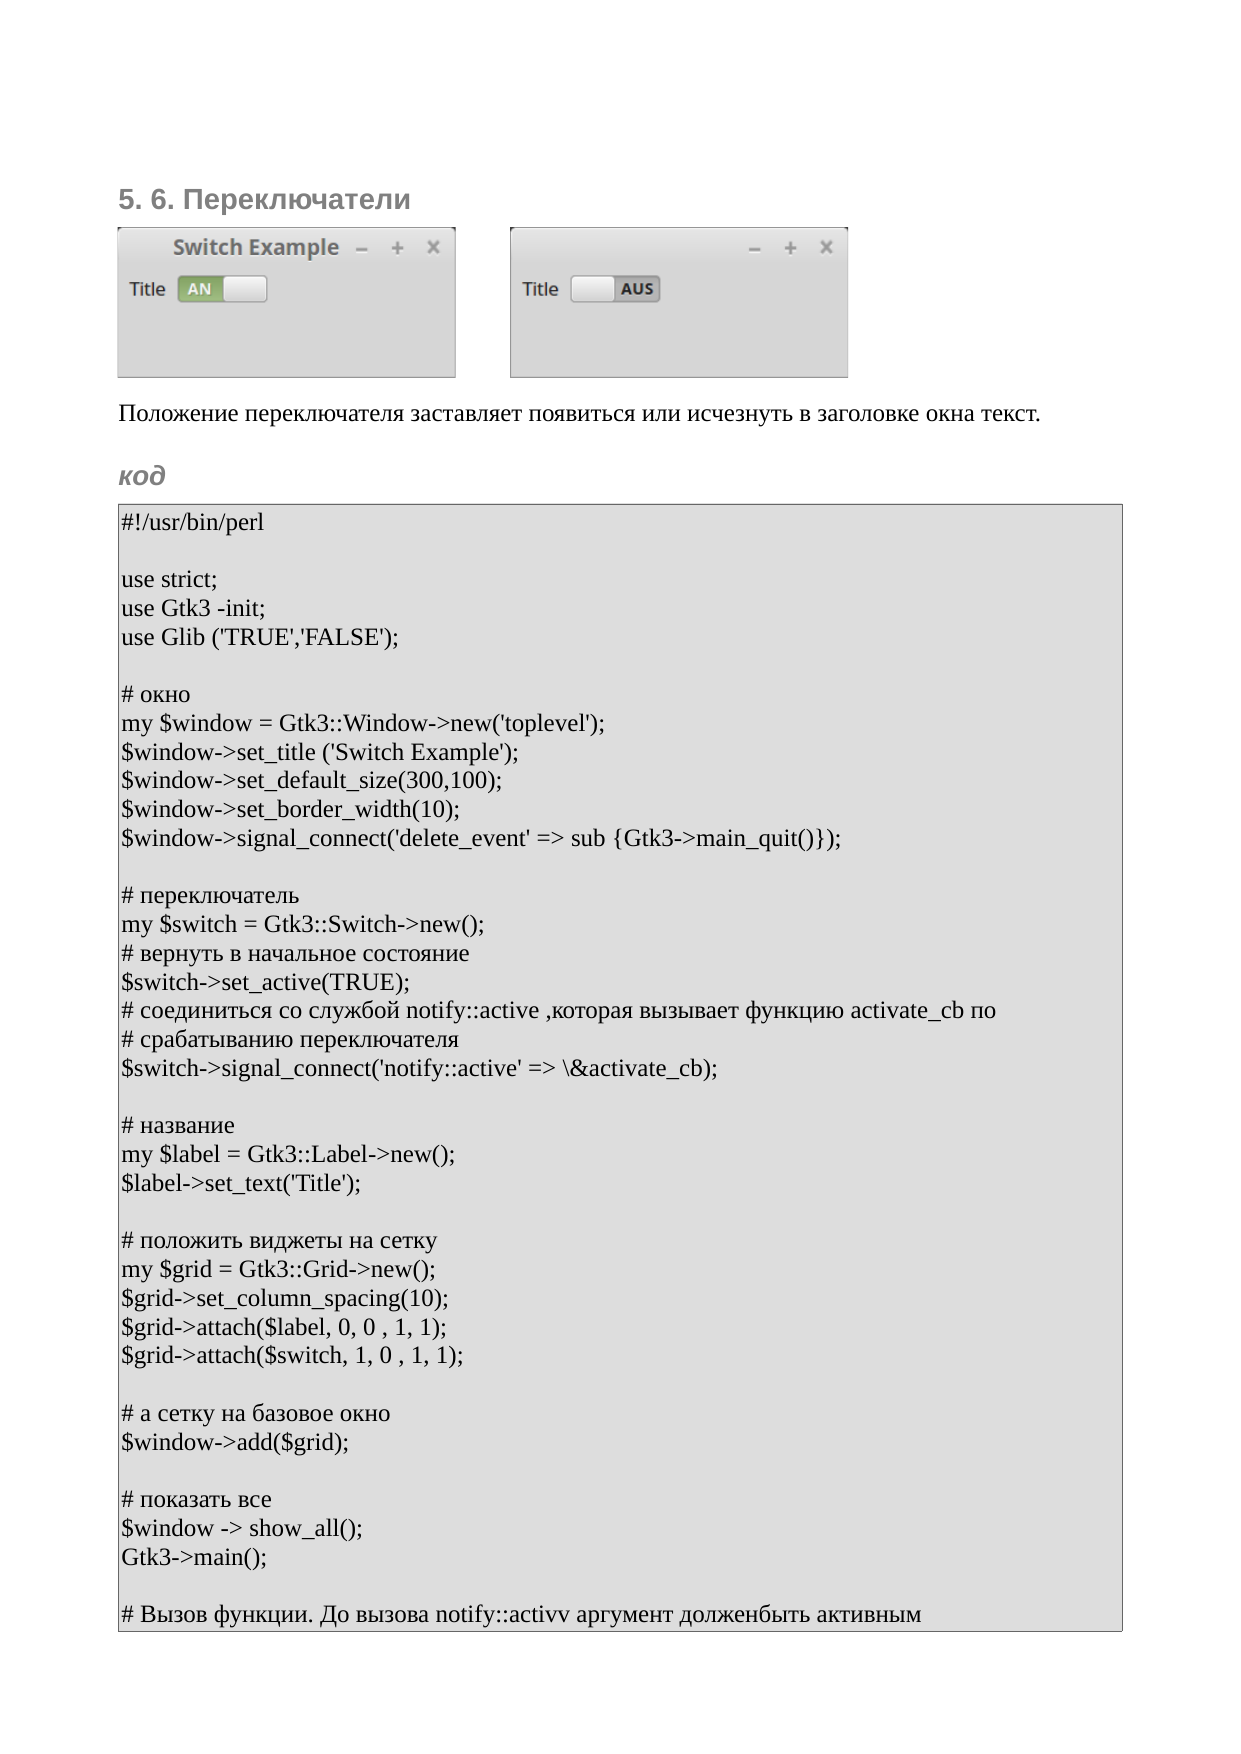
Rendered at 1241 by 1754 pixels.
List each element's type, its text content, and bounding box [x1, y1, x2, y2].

text # а сетку на базовое окно [119, 1395, 1122, 1423]
text # положить виджеты на сетку [119, 1222, 1122, 1251]
text use Gtk3 -init; [119, 590, 1122, 618]
text # окно [119, 676, 1122, 705]
text # Вызов функции. До вызова notify::activv аргумент долженбыть активным [119, 1596, 1122, 1631]
text $window->set_title ('Switch Example'); [119, 733, 1122, 762]
text $grid->attach($label, 0, 0 , 1, 1); [119, 1308, 1122, 1337]
text # вернуть в начальное состояние [119, 935, 1122, 963]
text my $switch = Gtk3::Switch->new(); [119, 906, 1122, 935]
text # название [119, 1107, 1122, 1136]
text $switch->set_active(TRUE); [119, 963, 1122, 992]
picture [510, 227, 849, 378]
text $grid->attach($switch, 1, 0 , 1, 1); [119, 1337, 1122, 1366]
text # показать все [119, 1481, 1122, 1510]
text my $grid = Gtk3::Grid->new(); [119, 1251, 1122, 1280]
subtitle 5. 6. Переключатели [118, 182, 1122, 215]
text #!/usr/bin/perl [119, 505, 1122, 532]
text Gtk3->main(); [119, 1538, 1122, 1567]
text $label->set_text('Title'); [119, 1165, 1122, 1193]
text $window -> show_all(); [119, 1510, 1122, 1538]
text $window->set_border_width(10); [119, 791, 1122, 820]
subtitle код [118, 459, 1122, 491]
text $window->add($grid); [119, 1423, 1122, 1452]
text use strict; [119, 561, 1122, 590]
text Положение переключателя заставляет появиться или исчезнуть в заголовке окна текст. [118, 398, 1122, 426]
text # соединиться со службой notify::active ,которая вызывает функцию activate_cb по [119, 992, 1122, 1021]
text $window->signal_connect('delete_event' => sub {Gtk3->main_quit()}); [119, 820, 1122, 848]
text # срабатыванию переключателя [119, 1021, 1122, 1050]
text use Glib ('TRUE','FALSE'); [119, 618, 1122, 647]
text $window->set_default_size(300,100); [119, 762, 1122, 791]
picture [117, 227, 456, 378]
text $switch->signal_connect('notify::active' => \&activate_cb); [119, 1050, 1122, 1078]
text $grid->set_column_spacing(10); [119, 1280, 1122, 1308]
text my $window = Gtk3::Window->new('toplevel'); [119, 705, 1122, 733]
text # переключатель [119, 877, 1122, 906]
text my $label = Gtk3::Label->new(); [119, 1136, 1122, 1165]
